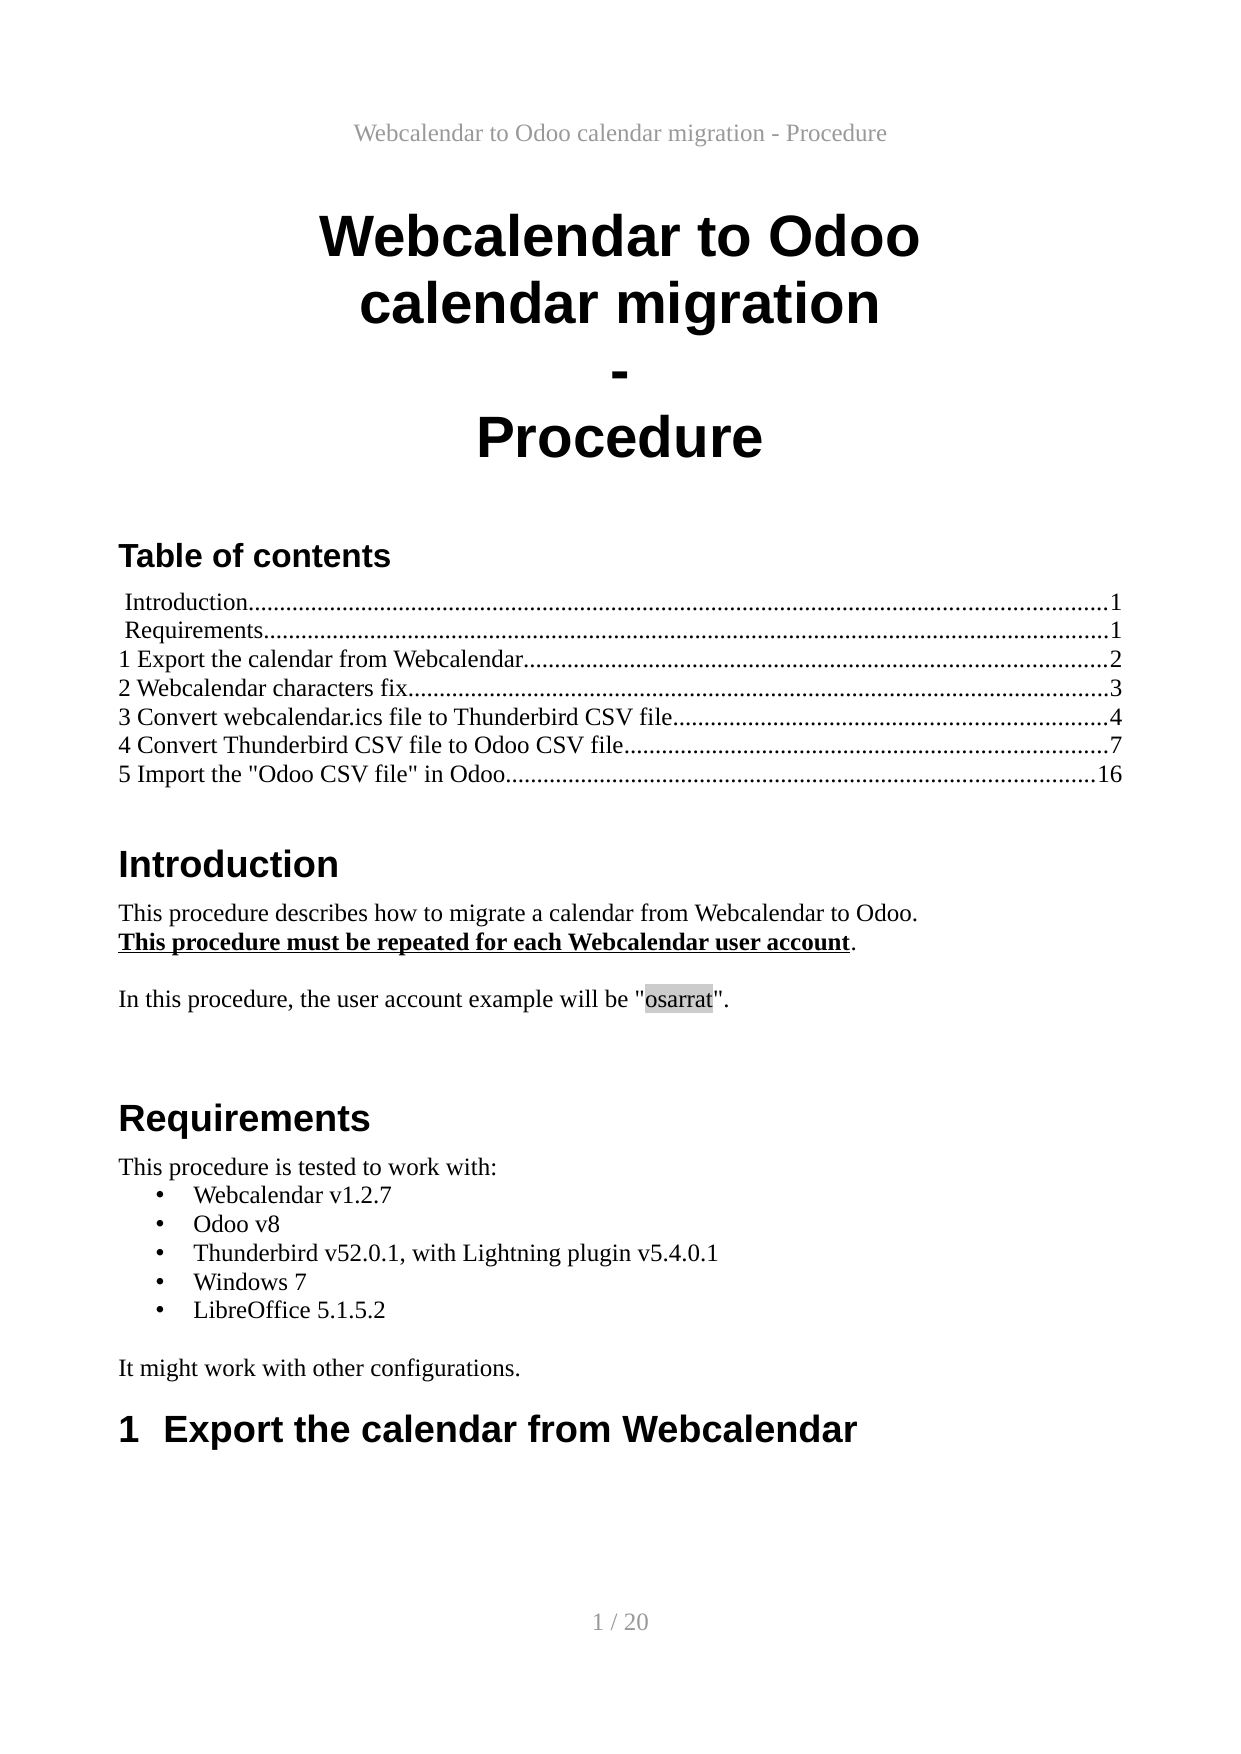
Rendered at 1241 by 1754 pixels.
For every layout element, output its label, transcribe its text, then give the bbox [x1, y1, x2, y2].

subtitle Table of contents [118, 536, 1122, 574]
text 4 Convert Thunderbird CSV file to Odoo CSV file 7 [118, 731, 1122, 759]
list Thunderbird v52.0.1, with Lightning plugin v5.4.0.1 [156, 1238, 1122, 1267]
text In this procedure, the user account example will be "osarrat". [118, 984, 1122, 1013]
text This procedure is tested to work with: [118, 1152, 1122, 1180]
list Odoo v8 [156, 1209, 1122, 1238]
subtitle Export the calendar from Webcalendar [118, 1407, 1122, 1450]
subtitle Requirements [118, 1096, 1122, 1139]
text 2 Webcalendar characters fix 3 [118, 673, 1122, 702]
text This procedure describes how to migrate a calendar from Webcalendar to Odoo. [118, 898, 1122, 927]
text It might work with other configurations. [118, 1353, 1122, 1382]
text 1 Export the calendar from Webcalendar 2 [118, 644, 1122, 673]
list Webcalendar v1.2.7 [156, 1180, 1122, 1209]
title Webcalendar to Odoo calendar migration - Procedure [118, 201, 1122, 470]
text This procedure must be repeated for each Webcalendar user account. [118, 927, 1122, 956]
text 5 Import the "Odoo CSV file" in Odoo 16 [118, 759, 1122, 788]
subtitle Introduction [118, 842, 1122, 886]
list LibreOffice 5.1.5.2 [156, 1295, 1122, 1324]
text Requirements 1 [118, 616, 1122, 644]
text 3 Convert webcalendar.ics file to Thunderbird CSV file 4 [118, 702, 1122, 731]
list Windows 7 [156, 1267, 1122, 1295]
text Introduction 1 [118, 587, 1122, 616]
